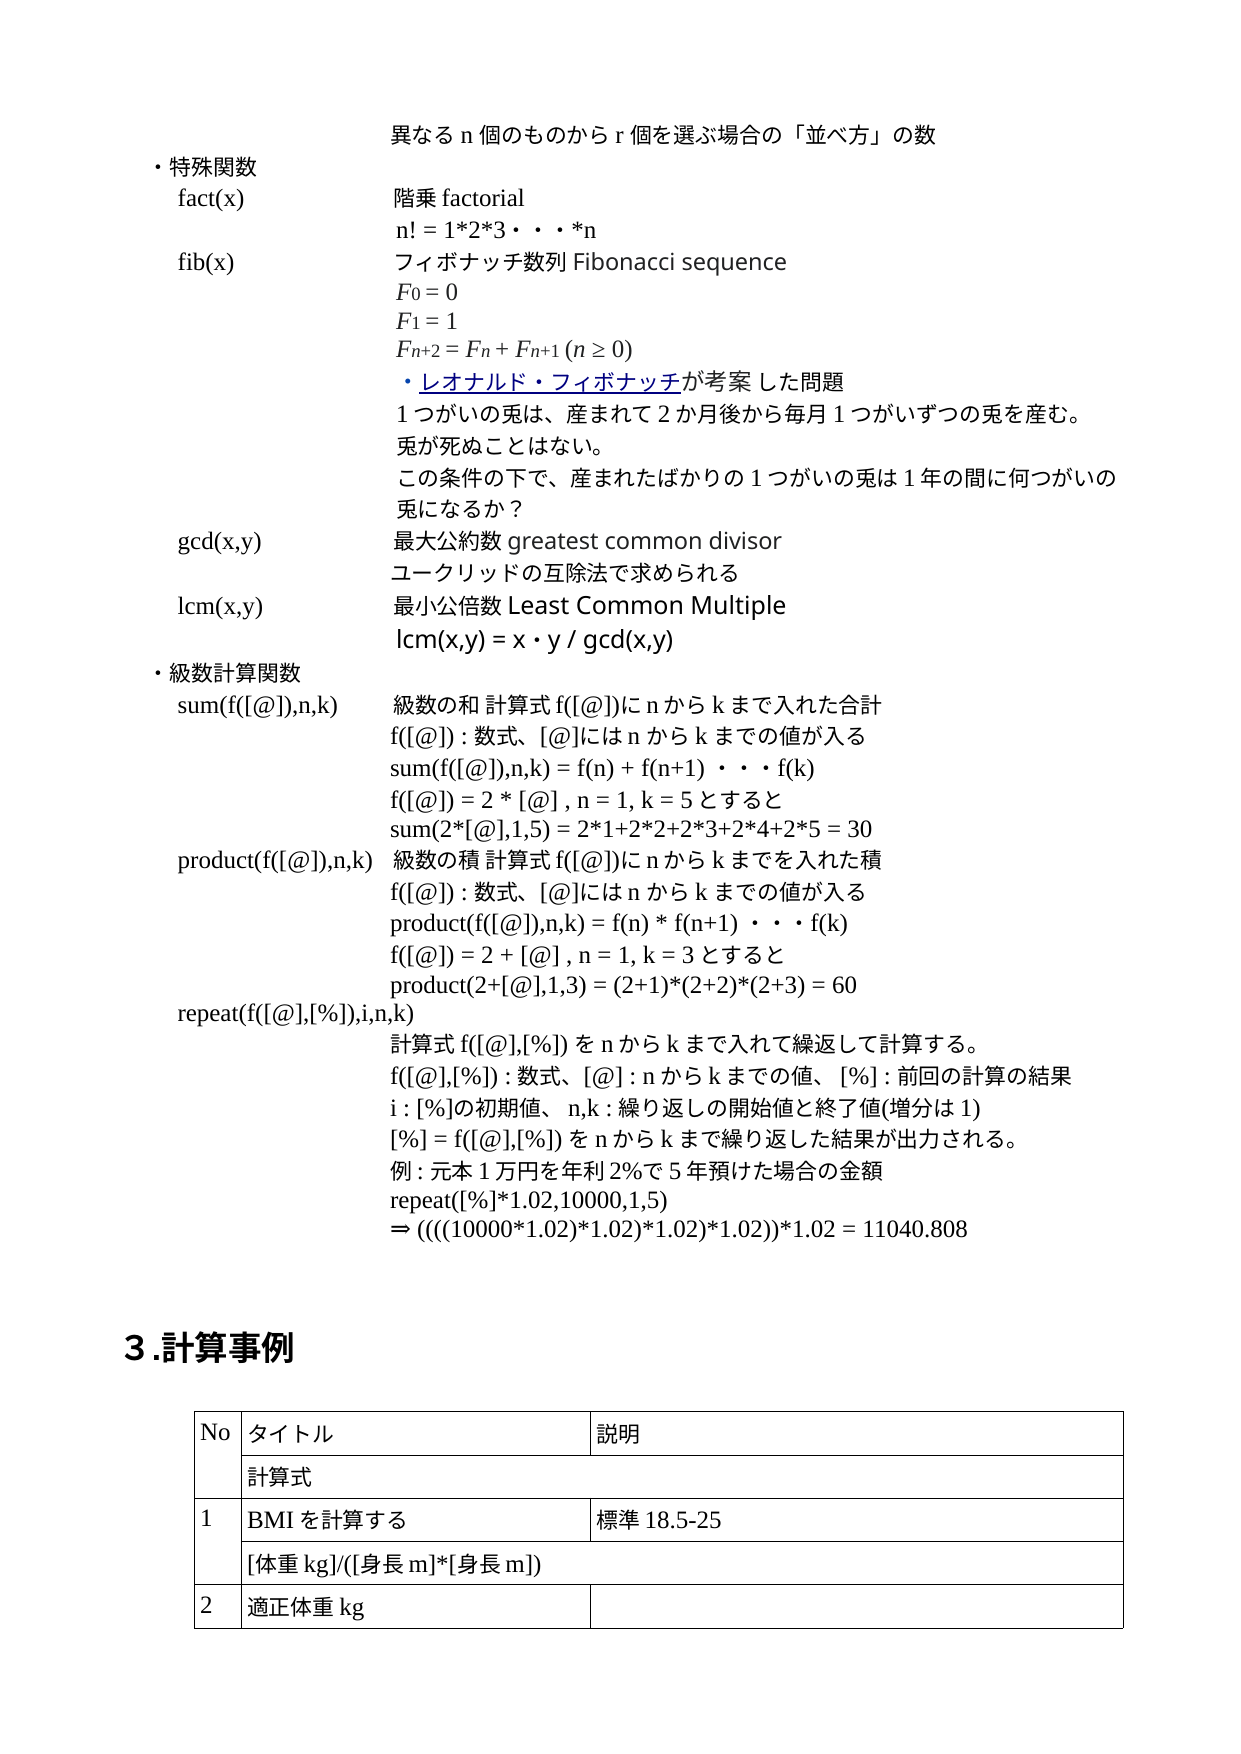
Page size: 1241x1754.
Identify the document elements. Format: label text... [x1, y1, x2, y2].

text ユークリッドの互除法で求められる [390, 556, 1122, 588]
text Fn+2 = Fn + Fn+1 (n ≥ 0) [396, 334, 1122, 363]
text 1つがいの兎は、産まれて2か月後から毎月1つがいずつの兎を産む。 [396, 397, 1122, 429]
text sum(f([@]),n,k) 級数の和 計算式f([@])にnからkまで入れた合計 [171, 688, 1122, 719]
text n! = 1*2*3・・・*n [396, 213, 1122, 245]
text f([@]) = 2 * [@] , n = 1, k = 5とすると [390, 783, 1122, 814]
table_cell BMIを計算する [242, 1499, 590, 1541]
text ⇒ ((((10000*1.02)*1.02)*1.02)*1.02))*1.02 = 11040.808 [390, 1214, 1122, 1243]
text gcd(x,y) 最大公約数 greatest common divisor [171, 524, 1122, 556]
text ・特殊関数 [148, 150, 1122, 181]
text f([@]) : 数式、[@]にはn から k までの値が入る [390, 719, 1122, 751]
text sum(f([@]),n,k) = f(n) + f(n+1) ・・・f(k) [390, 751, 1122, 783]
text 兎が死ぬことはない。 [396, 429, 1122, 461]
table_cell 計算式 [242, 1456, 1123, 1498]
text f([@]) = 2 + [@] , n = 1, k = 3とすると [390, 938, 1122, 970]
text sum(2*[@],1,5) = 2*1+2*2+2*3+2*4+2*5 = 30 [390, 814, 1122, 843]
table_header 説明 [591, 1412, 1123, 1454]
text 計算式f([@],[%]) をnからkまで入れて繰返して計算する。 [390, 1027, 1122, 1059]
text repeat([%]*1.02,10000,1,5) [390, 1186, 1122, 1214]
text [%] = f([@],[%]) をnからkまで繰り返した結果が出力される。 [390, 1122, 1122, 1154]
text lcm(x,y) 最小公倍数 Least Common Multiple [171, 588, 1122, 622]
text この条件の下で、産まれたばかりの1つがいの兎は1年の間に何つがいの兎になるか？ [396, 461, 1122, 524]
table_cell 標準18.5-25 [591, 1499, 1123, 1541]
table_cell [体重kg]/([身長m]*[身長m]) [242, 1542, 1123, 1584]
table_cell 1 [195, 1499, 241, 1584]
text f([@],[%]) : 数式、[@] : nからkまでの値、 [%] : 前回の計算の結果 [390, 1059, 1122, 1091]
text 例 : 元本1万円を年利2%で5年預けた場合の金額 [390, 1154, 1122, 1186]
text 異なる n 個のものから r 個を選ぶ場合の「並べ方」の数 [390, 118, 1122, 150]
table_header No [195, 1412, 241, 1498]
text product(f([@]),n,k) 級数の積 計算式f([@])にnからkまでを入れた積 [171, 843, 1122, 875]
table_header タイトル [242, 1412, 590, 1454]
subtitle ３.計算事例 [118, 1321, 1122, 1370]
text i : [%]の初期値、 n,k : 繰り返しの開始値と終了値(増分は1) [390, 1091, 1122, 1122]
text f([@]) : 数式、[@]にはn から k までの値が入る [390, 875, 1122, 906]
table_cell [591, 1585, 1123, 1627]
text product(f([@]),n,k) = f(n) * f(n+1) ・・・f(k) [390, 906, 1122, 938]
text lcm(x,y) = x・y / gcd(x,y) [396, 622, 1122, 656]
text F1 = 1 [396, 306, 1122, 334]
table_cell 2 [195, 1585, 241, 1627]
text F0 = 0 [396, 277, 1122, 306]
text product(2+[@],1,3) = (2+1)*(2+2)*(2+3) = 60 [390, 970, 1122, 998]
text ・級数計算関数 [148, 656, 1122, 688]
text repeat(f([@],[%]),i,n,k) [177, 998, 1122, 1027]
table_cell 適正体重 kg [242, 1585, 590, 1627]
text fact(x) 階乗 factorial [171, 181, 1122, 213]
text ・レオナルド・フィボナッチが考案 した問題 [396, 363, 1122, 397]
text fib(x) フィボナッチ数列 Fibonacci sequence [171, 245, 1122, 277]
